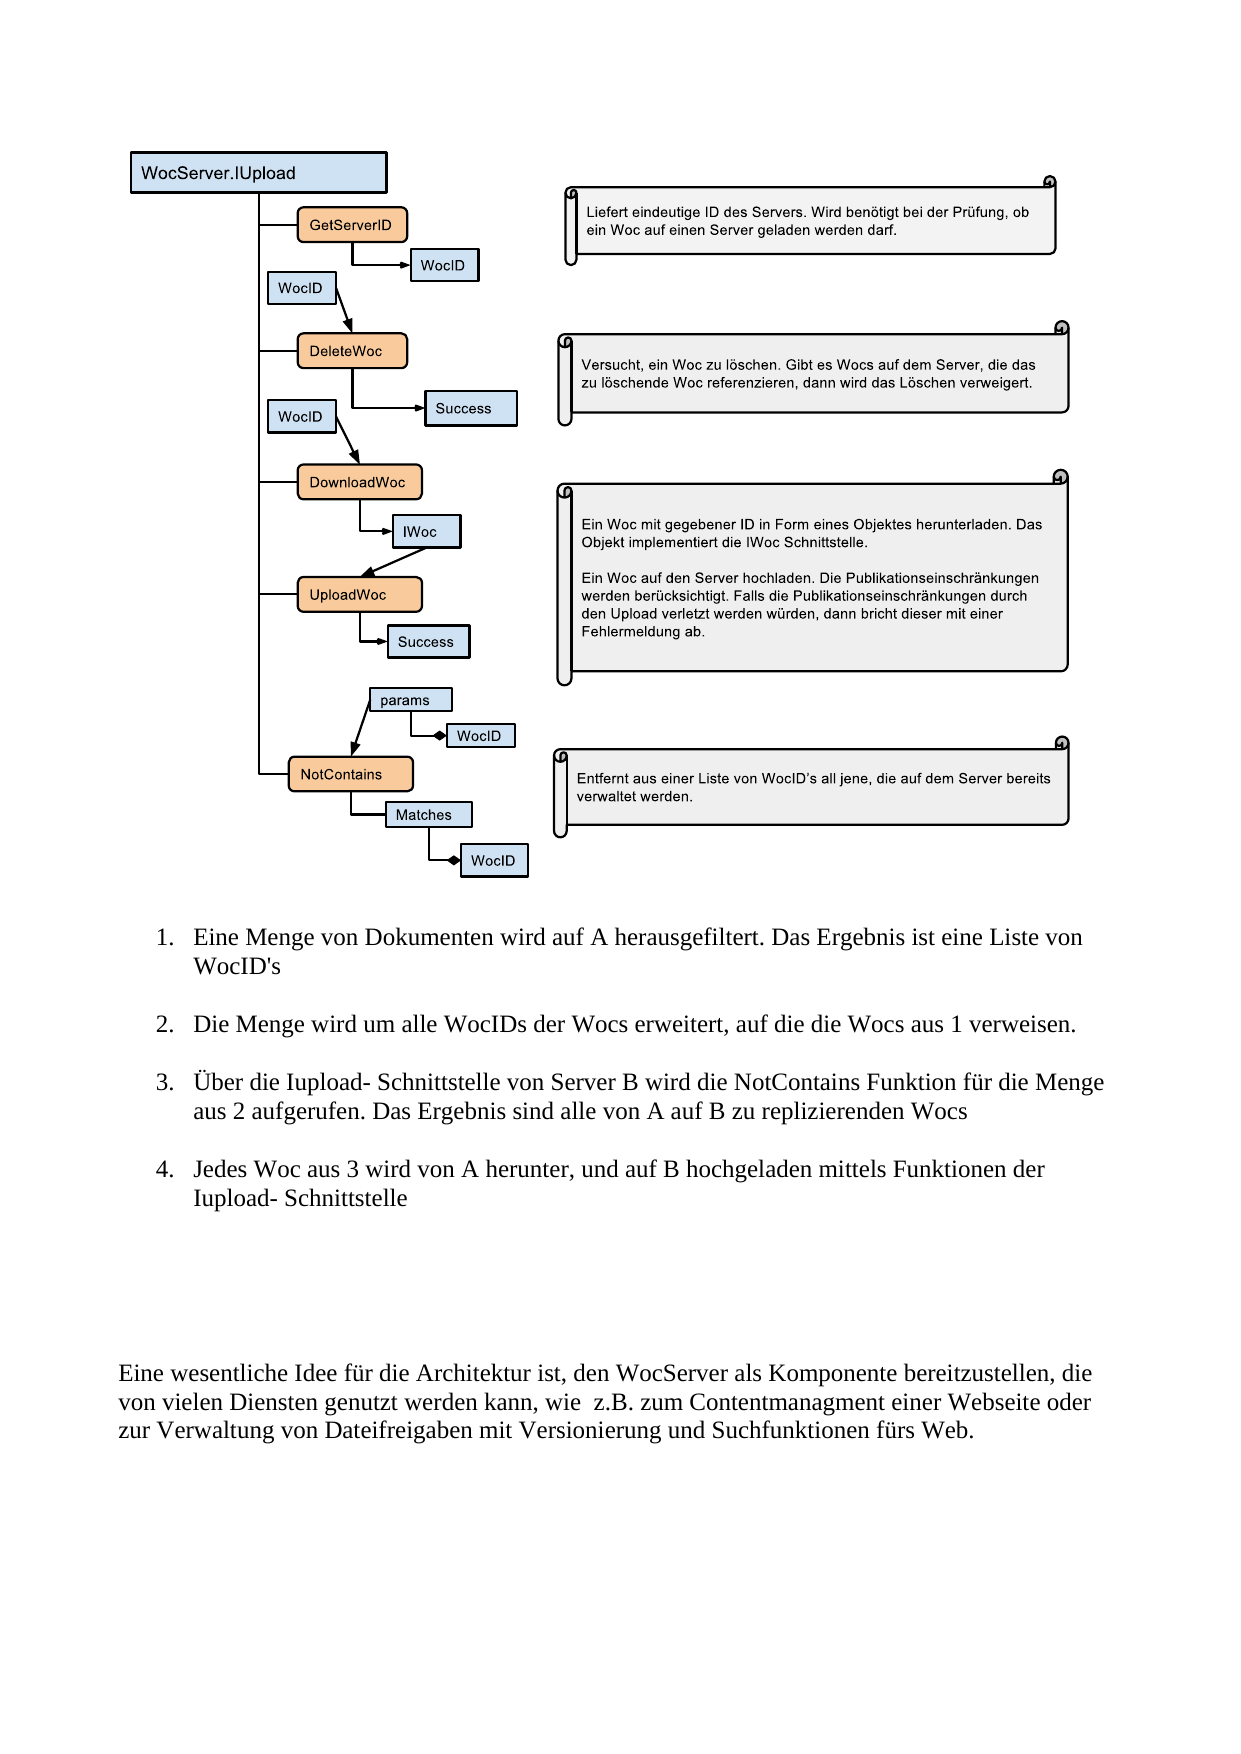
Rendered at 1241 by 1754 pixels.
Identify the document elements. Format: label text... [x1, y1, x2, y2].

text Eine wesentliche Idee für die Architektur ist, den WocServer als Komponente bereitzustellen, die von vielen Diensten genutzt werden kann, wie z.B. zum Contentmanagment einer Webseite oder zur Verwaltung von Dateifreigaben mit Versionierung und Suchfunktionen fürs Web. [118, 1358, 1122, 1444]
list Die Menge wird um alle WocIDs der Wocs erweitert, auf die die Wocs aus 1 verweisen. [156, 1009, 1122, 1038]
list Eine Menge von Dokumenten wird auf A herausgefiltert. Das Ergebnis ist eine Liste von WocID's [156, 118, 1122, 980]
list Über die Iupload- Schnittstelle von Server B wird die NotContains Funktion für die Menge aus 2 aufgerufen. Das Ergebnis sind alle von A auf B zu replizierenden Wocs [156, 1067, 1122, 1125]
list Jedes Woc aus 3 wird von A herunter, und auf B hochgeladen mittels Funktionen der Iupload- Schnittstelle [156, 1154, 1122, 1212]
